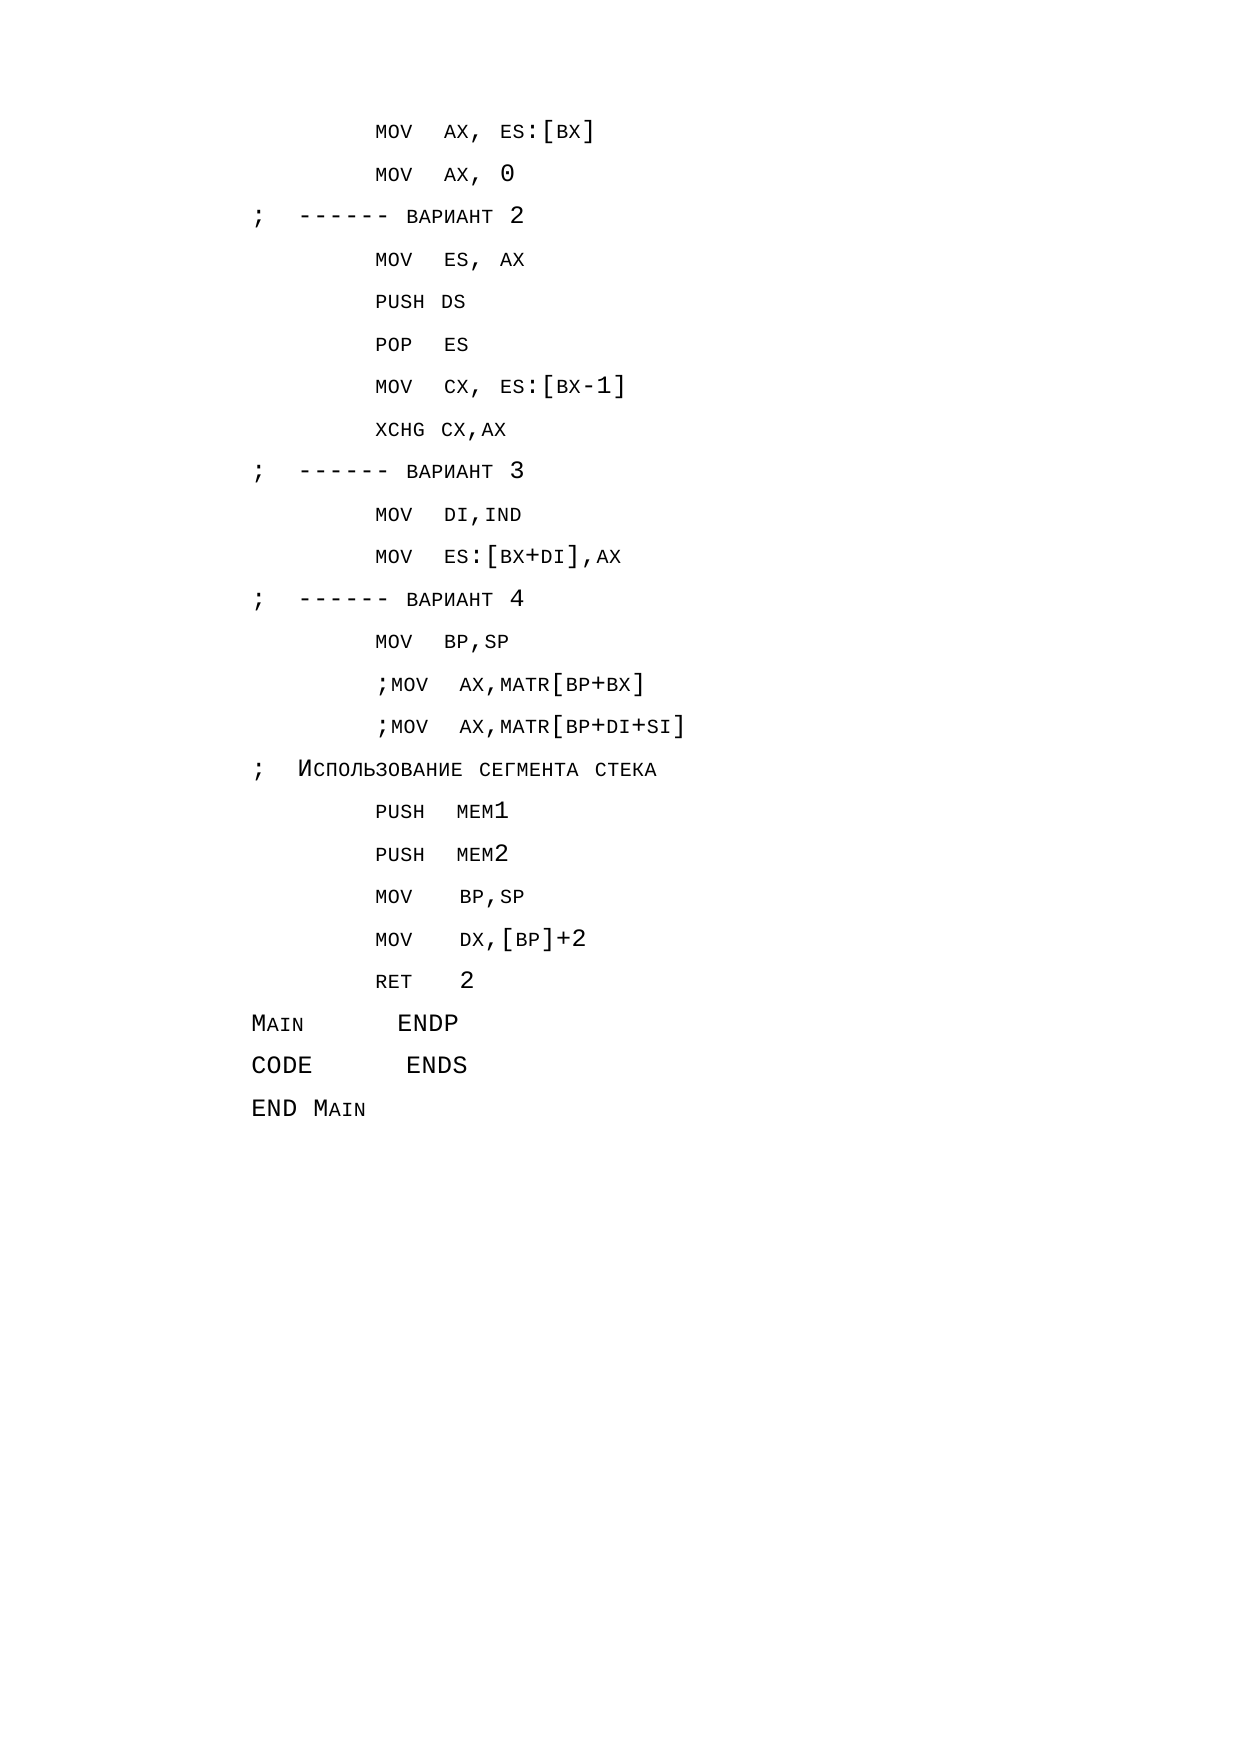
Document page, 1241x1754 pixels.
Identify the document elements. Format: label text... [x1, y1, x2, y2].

text mov es, ax [177, 246, 1181, 274]
text ;mov ax,matr[bp+bx] [177, 671, 1181, 699]
text ; ------ вариант 4 [177, 586, 1181, 614]
text Main ENDP [177, 1011, 1181, 1039]
text ret 2 [177, 968, 1181, 996]
text mov bp,sp [177, 628, 1181, 656]
text ;mov ax,matr[bp+di+si] [177, 713, 1181, 741]
text mov bp,sp [177, 883, 1181, 911]
text mov es:[bx+di],ax [177, 543, 1181, 571]
text push ds [177, 288, 1181, 316]
text xchg cx,ax [177, 416, 1181, 444]
text END Main [177, 1096, 1181, 1124]
text mov dx,[bp]+2 [177, 926, 1181, 954]
text mov ax, es:[bx] [177, 118, 1181, 146]
text ; ------ вариант 3 [177, 458, 1181, 486]
text ; Использование сегмента стека [177, 756, 1181, 784]
text mov cx, es:[bx-1] [177, 373, 1181, 401]
text push mem2 [177, 841, 1181, 869]
text CODE ENDS [177, 1053, 1181, 1081]
text ; ------ вариант 2 [177, 203, 1181, 231]
text mov di,ind [177, 501, 1181, 529]
text pop es [177, 331, 1181, 359]
text mov ax, 0 [177, 161, 1181, 189]
text push mem1 [177, 798, 1181, 826]
